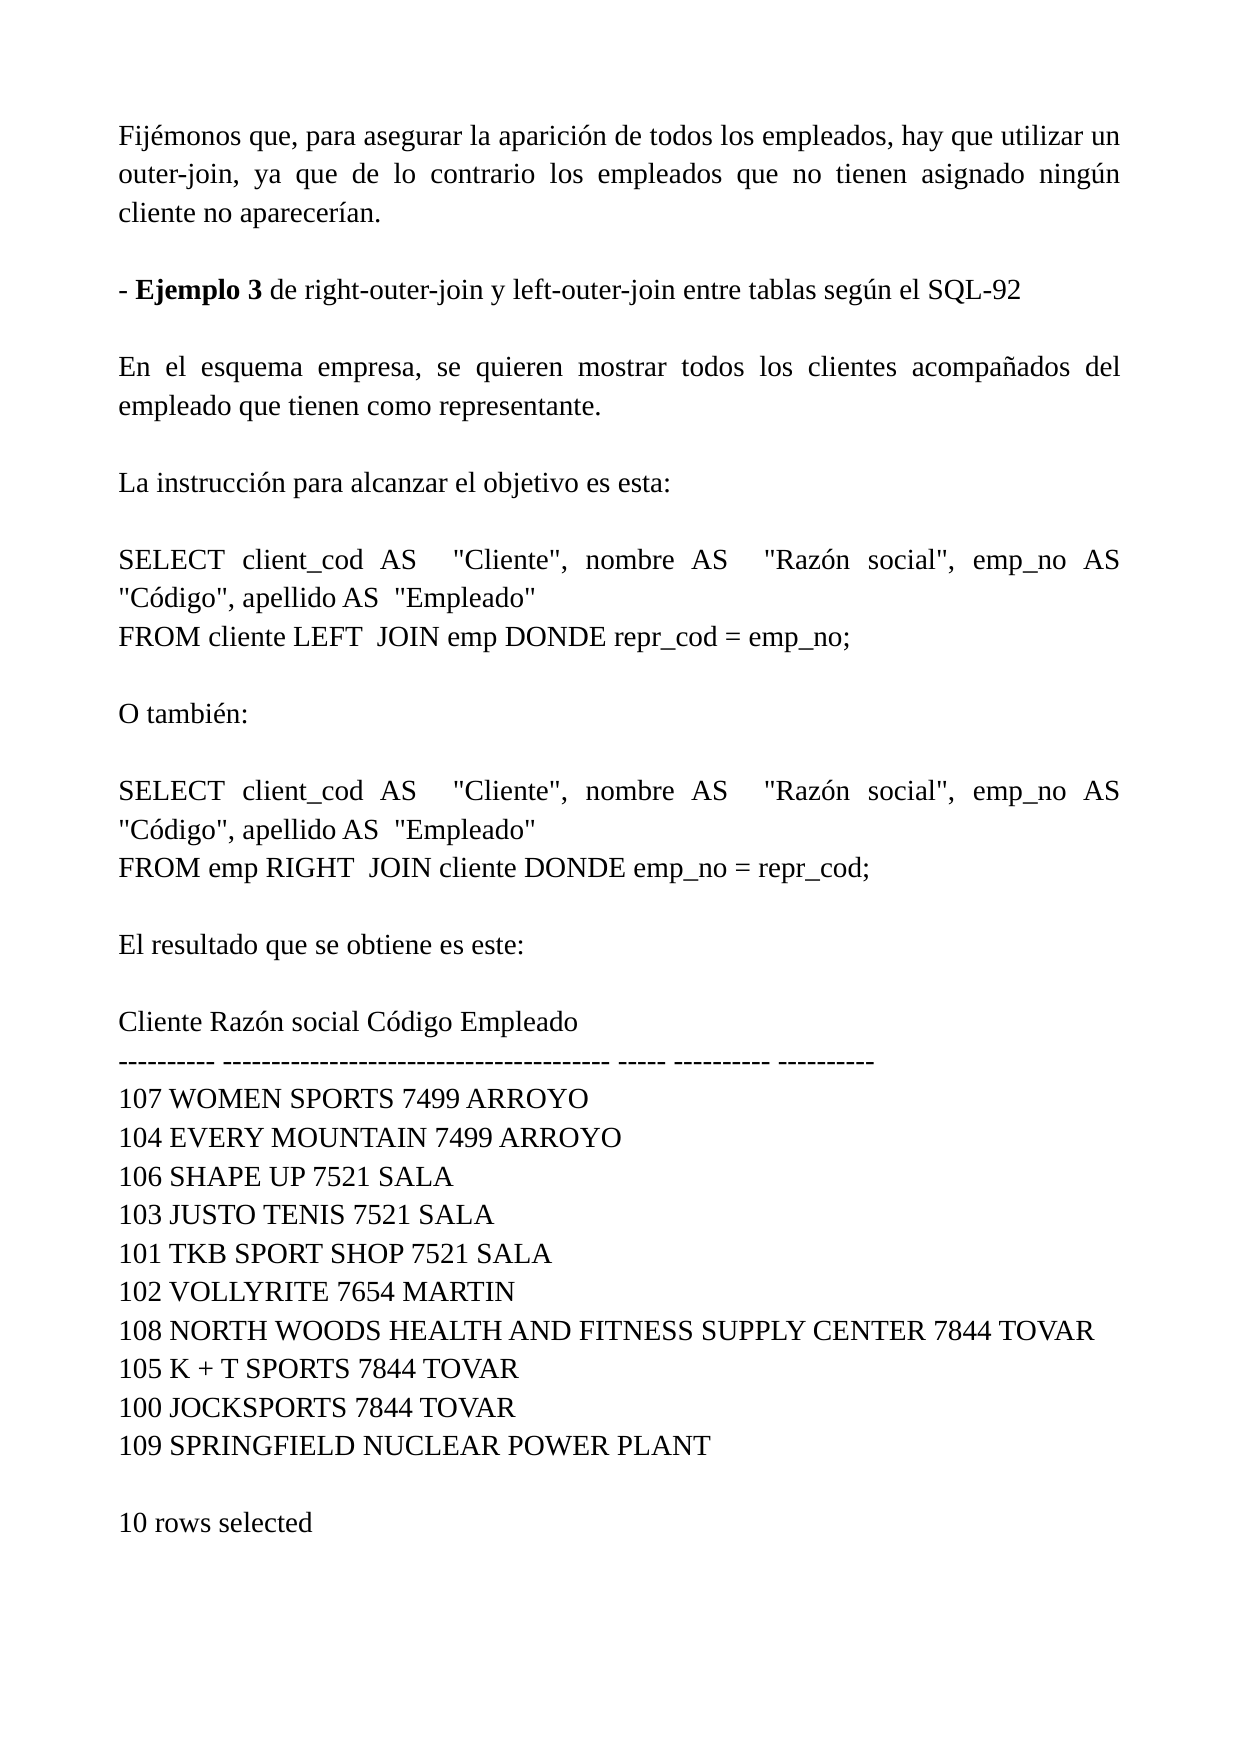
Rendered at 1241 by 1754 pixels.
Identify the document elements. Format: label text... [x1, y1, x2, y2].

text 105 K + T SPORTS 7844 TOVAR [118, 1351, 1122, 1385]
text - Ejemplo 3 de right-outer-join y left-outer-join entre tablas según el SQL-92 [118, 272, 1122, 306]
text 100 JOCKSPORTS 7844 TOVAR [118, 1390, 1122, 1423]
text 104 EVERY MOUNTAIN 7499 ARROYO [118, 1120, 1122, 1154]
text 10 rows selected [118, 1506, 1122, 1539]
text Fijémonos que, para asegurar la aparición de todos los empleados, hay que utilizar un outer-join, ya que de lo contrario los empleados que no tienen asignado ningún cliente no aparecerían. [118, 118, 1122, 229]
text Cliente Razón social Código Empleado [118, 1004, 1122, 1038]
text 108 NORTH WOODS HEALTH AND FITNESS SUPPLY CENTER 7844 TOVAR [118, 1313, 1122, 1346]
text La instrucción para alcanzar el objetivo es esta: [118, 465, 1122, 498]
text O también: [118, 696, 1122, 730]
text FROM emp RIGHT JOIN cliente DONDE emp_no = repr_cod; [118, 850, 1122, 884]
text SELECT client_cod AS "Cliente", nombre AS "Razón social", emp_no AS "Código", apellido AS "Empleado" [118, 773, 1122, 845]
text FROM cliente LEFT JOIN emp DONDE repr_cod = emp_no; [118, 619, 1122, 653]
text 103 JUSTO TENIS 7521 SALA [118, 1197, 1122, 1231]
text 102 VOLLYRITE 7654 MARTIN [118, 1274, 1122, 1308]
text El resultado que se obtiene es este: [118, 927, 1122, 961]
text ---------- ---------------------------------------- ----- ---------- ---------- [118, 1043, 1122, 1077]
text 106 SHAPE UP 7521 SALA [118, 1159, 1122, 1192]
text 109 SPRINGFIELD NUCLEAR POWER PLANT [118, 1428, 1122, 1462]
text 101 TKB SPORT SHOP 7521 SALA [118, 1236, 1122, 1269]
text 107 WOMEN SPORTS 7499 ARROYO [118, 1082, 1122, 1115]
text SELECT client_cod AS "Cliente", nombre AS "Razón social", emp_no AS "Código", apellido AS "Empleado" [118, 542, 1122, 614]
text En el esquema empresa, se quieren mostrar todos los clientes acompañados del empleado que tienen como representante. [118, 349, 1122, 421]
